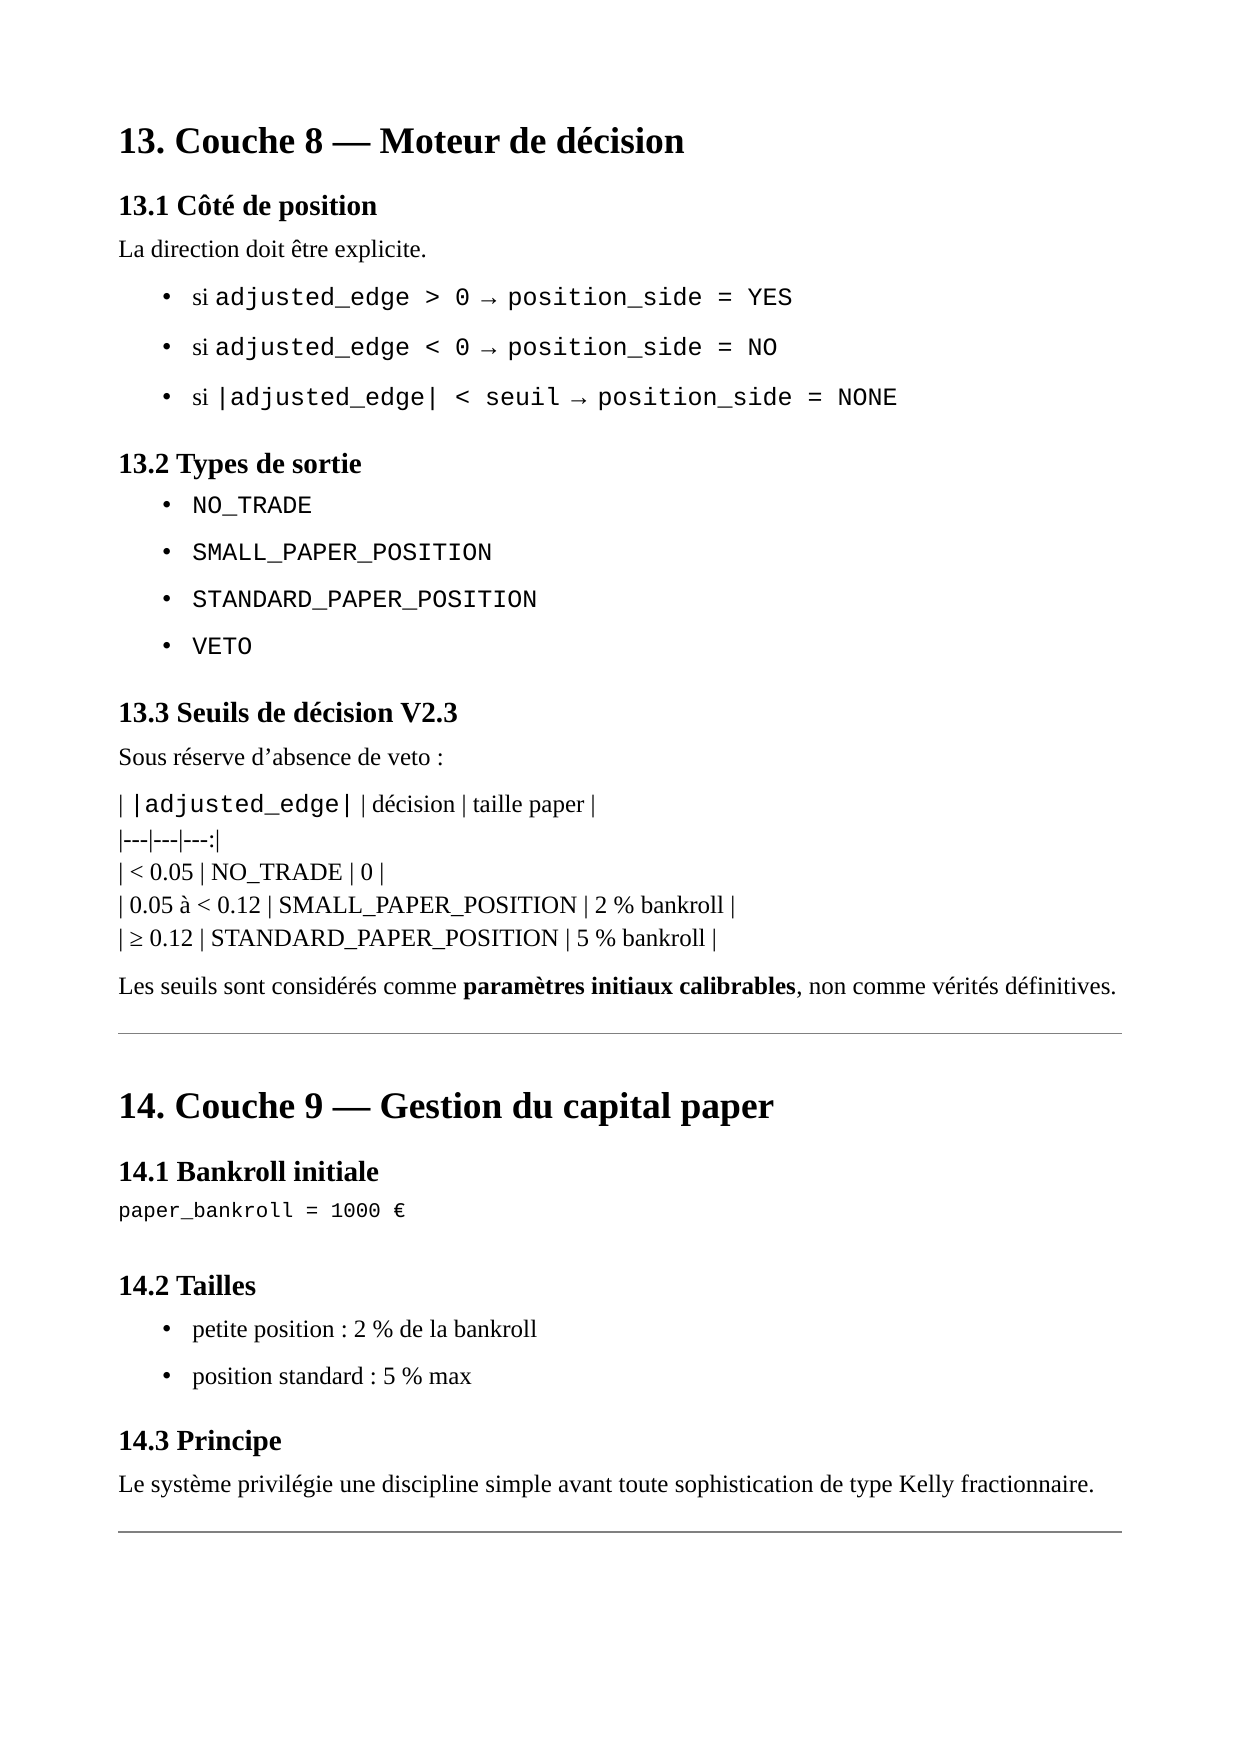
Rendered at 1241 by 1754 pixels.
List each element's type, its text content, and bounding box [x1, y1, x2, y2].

subtitle 14.1 Bankroll initiale [118, 1154, 1122, 1187]
text Le système privilégie une discipline simple avant toute sophistication de type Kelly fractionnaire. [118, 1469, 1122, 1498]
subtitle 13. Couche 8 — Moteur de décision [118, 118, 1122, 161]
text | |adjusted_edge| | décision | taille paper | |---|---|---:| | < 0.05 | NO_TRADE | 0 | | 0.05 à < 0.12 | SMALL_PAPER_POSITION | 2 % bankroll | | ≥ 0.12 | STANDARD_PAPER_POSITION | 5 % bankroll | [118, 789, 1122, 952]
list STANDARD_PAPER_POSITION [162, 587, 1122, 615]
list si adjusted_edge < 0 → position_side = NO [162, 332, 1122, 363]
list petite position : 2 % de la bankroll [162, 1314, 1122, 1342]
text Les seuils sont considérés comme paramètres initiaux calibrables, non comme vérités définitives. [118, 971, 1122, 1000]
subtitle 13.1 Côté de position [118, 188, 1122, 222]
list si adjusted_edge > 0 → position_side = YES [162, 282, 1122, 313]
subtitle 14. Couche 9 — Gestion du capital paper [118, 1084, 1122, 1127]
subtitle 13.2 Types de sortie [118, 447, 1122, 480]
list si |adjusted_edge| < seuil → position_side = NONE [162, 382, 1122, 413]
subtitle 14.3 Principe [118, 1423, 1122, 1457]
text La direction doit être explicite. [118, 234, 1122, 263]
text paper_bankroll = 1000 € [118, 1200, 1122, 1223]
list position standard : 5 % max [162, 1361, 1122, 1390]
subtitle 14.2 Tailles [118, 1268, 1122, 1301]
list VETO [162, 634, 1122, 662]
list SMALL_PAPER_POSITION [162, 540, 1122, 568]
text Sous réserve d’absence de veto : [118, 742, 1122, 770]
list NO_TRADE [162, 493, 1122, 521]
subtitle 13.3 Seuils de décision V2.3 [118, 696, 1122, 729]
